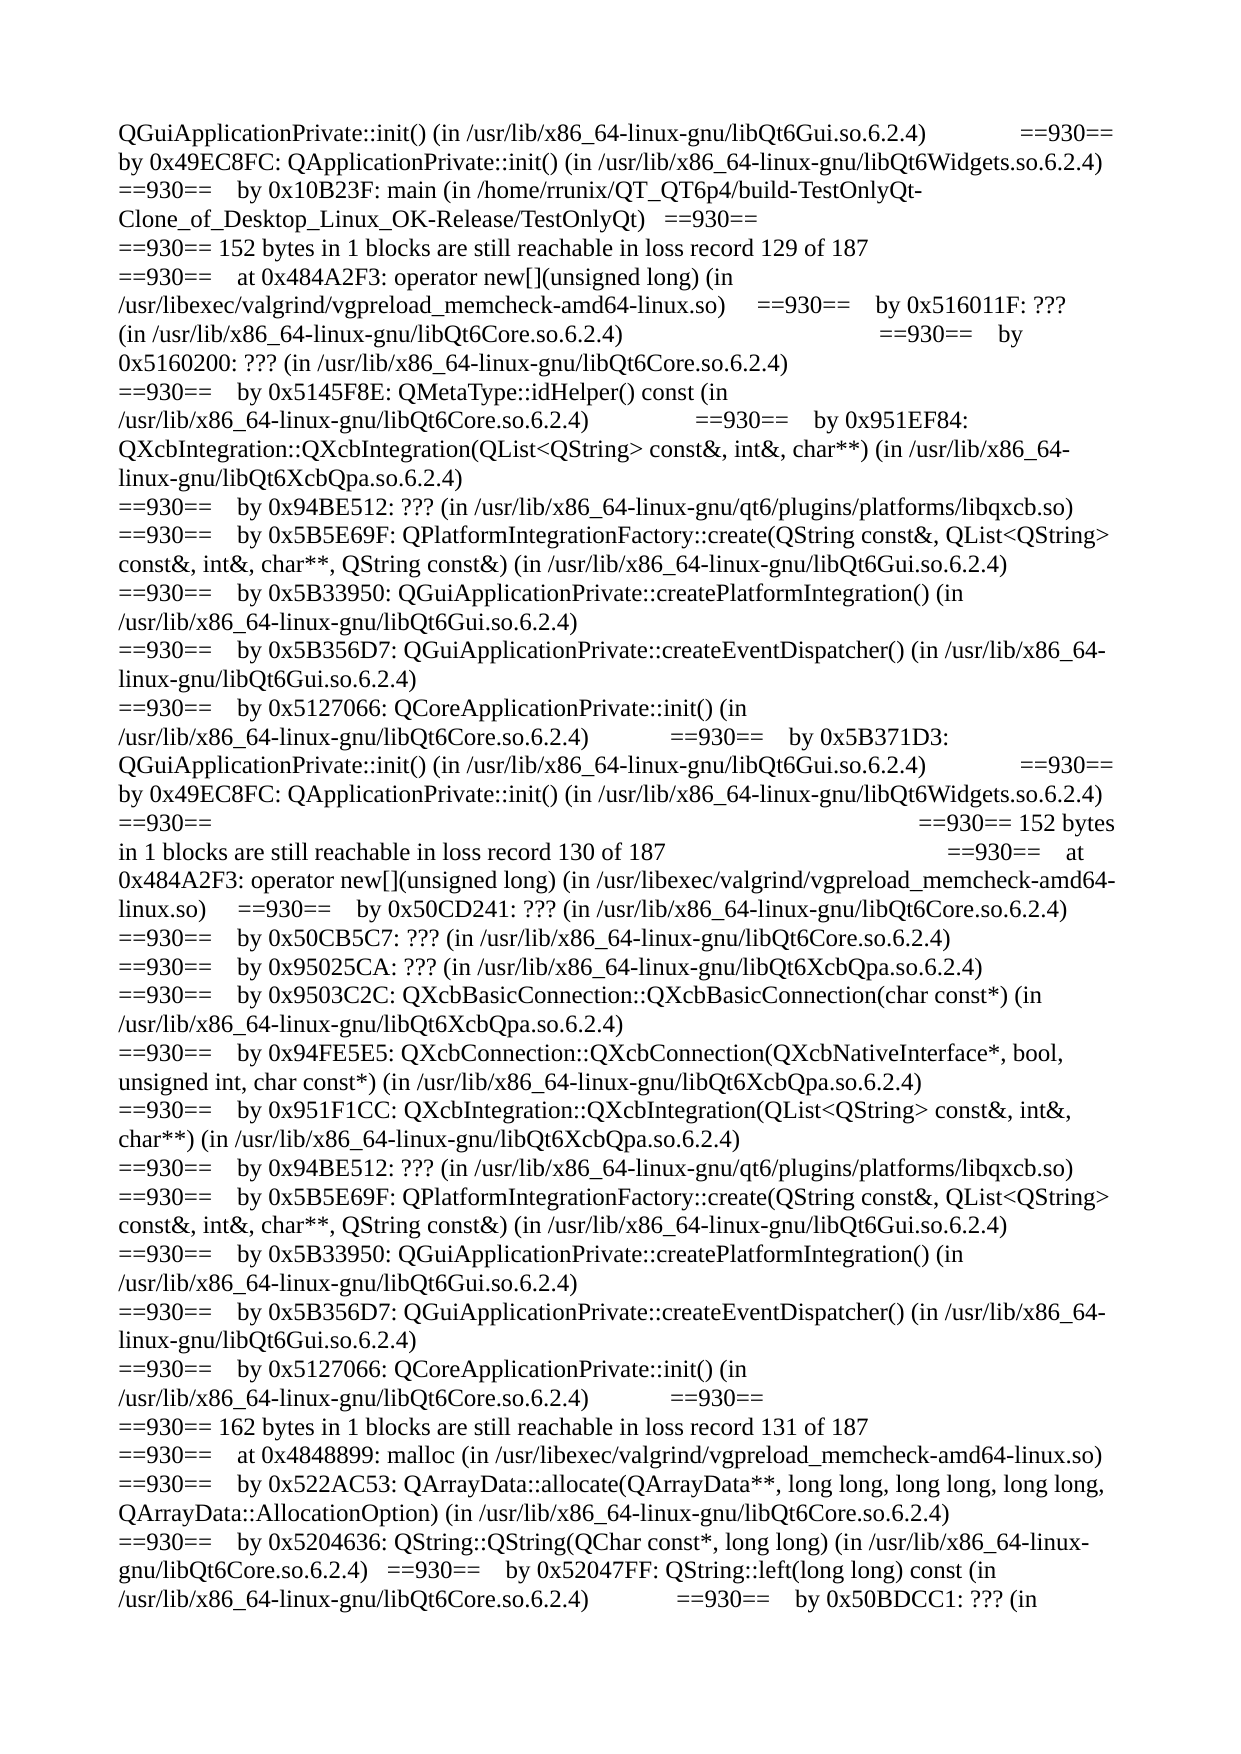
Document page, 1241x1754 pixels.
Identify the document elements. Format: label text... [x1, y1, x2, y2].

text QGuiApplicationPrivate::init() (in /usr/lib/x86_64-linux-gnu/libQt6Gui.so.6.2.4) ==930== by 0x49EC8FC: QApplicationPrivate::init() (in /usr/lib/x86_64-linux-gnu/libQt6Widgets.so.6.2.4) ==930== by 0x10B23F: main (in /home/rrunix/QT_QT6p4/build-TestOnlyQt-Clone_of_Desktop_Linux_OK-Release/TestOnlyQt) ==930== ==930== 152 bytes in 1 blocks are still reachable in loss record 129 of 187 ==930== at 0x484A2F3: operator new[](unsigned long) (in /usr/libexec/valgrind/vgpreload_memcheck-amd64-linux.so) ==930== by 0x516011F: ??? (in /usr/lib/x86_64-linux-gnu/libQt6Core.so.6.2.4) ==930== by 0x5160200: ??? (in /usr/lib/x86_64-linux-gnu/libQt6Core.so.6.2.4) ==930== by 0x5145F8E: QMetaType::idHelper() const (in /usr/lib/x86_64-linux-gnu/libQt6Core.so.6.2.4) ==930== by 0x951EF84: QXcbIntegration::QXcbIntegration(QList<QString> const&, int&, char**) (in /usr/lib/x86_64-linux-gnu/libQt6XcbQpa.so.6.2.4) ==930== by 0x94BE512: ??? (in /usr/lib/x86_64-linux-gnu/qt6/plugins/platforms/libqxcb.so) ==930== by 0x5B5E69F: QPlatformIntegrationFactory::create(QString const&, QList<QString> const&, int&, char**, QString const&) (in /usr/lib/x86_64-linux-gnu/libQt6Gui.so.6.2.4) ==930== by 0x5B33950: QGuiApplicationPrivate::createPlatformIntegration() (in /usr/lib/x86_64-linux-gnu/libQt6Gui.so.6.2.4) ==930== by 0x5B356D7: QGuiApplicationPrivate::createEventDispatcher() (in /usr/lib/x86_64-linux-gnu/libQt6Gui.so.6.2.4) ==930== by 0x5127066: QCoreApplicationPrivate::init() (in /usr/lib/x86_64-linux-gnu/libQt6Core.so.6.2.4) ==930== by 0x5B371D3: QGuiApplicationPrivate::init() (in /usr/lib/x86_64-linux-gnu/libQt6Gui.so.6.2.4) ==930== by 0x49EC8FC: QApplicationPrivate::init() (in /usr/lib/x86_64-linux-gnu/libQt6Widgets.so.6.2.4) ==930== ==930== 152 bytes in 1 blocks are still reachable in loss record 130 of 187 ==930== at 0x484A2F3: operator new[](unsigned long) (in /usr/libexec/valgrind/vgpreload_memcheck-amd64-linux.so) ==930== by 0x50CD241: ??? (in /usr/lib/x86_64-linux-gnu/libQt6Core.so.6.2.4) ==930== by 0x50CB5C7: ??? (in /usr/lib/x86_64-linux-gnu/libQt6Core.so.6.2.4) ==930== by 0x95025CA: ??? (in /usr/lib/x86_64-linux-gnu/libQt6XcbQpa.so.6.2.4) ==930== by 0x9503C2C: QXcbBasicConnection::QXcbBasicConnection(char const*) (in /usr/lib/x86_64-linux-gnu/libQt6XcbQpa.so.6.2.4) ==930== by 0x94FE5E5: QXcbConnection::QXcbConnection(QXcbNativeInterface*, bool, unsigned int, char const*) (in /usr/lib/x86_64-linux-gnu/libQt6XcbQpa.so.6.2.4) ==930== by 0x951F1CC: QXcbIntegration::QXcbIntegration(QList<QString> const&, int&, char**) (in /usr/lib/x86_64-linux-gnu/libQt6XcbQpa.so.6.2.4) ==930== by 0x94BE512: ??? (in /usr/lib/x86_64-linux-gnu/qt6/plugins/platforms/libqxcb.so) ==930== by 0x5B5E69F: QPlatformIntegrationFactory::create(QString const&, QList<QString> const&, int&, char**, QString const&) (in /usr/lib/x86_64-linux-gnu/libQt6Gui.so.6.2.4) ==930== by 0x5B33950: QGuiApplicationPrivate::createPlatformIntegration() (in /usr/lib/x86_64-linux-gnu/libQt6Gui.so.6.2.4) ==930== by 0x5B356D7: QGuiApplicationPrivate::createEventDispatcher() (in /usr/lib/x86_64-linux-gnu/libQt6Gui.so.6.2.4) ==930== by 0x5127066: QCoreApplicationPrivate::init() (in /usr/lib/x86_64-linux-gnu/libQt6Core.so.6.2.4) ==930== ==930== 162 bytes in 1 blocks are still reachable in loss record 131 of 187 ==930== at 0x4848899: malloc (in /usr/libexec/valgrind/vgpreload_memcheck-amd64-linux.so) ==930== by 0x522AC53: QArrayData::allocate(QArrayData**, long long, long long, long long, QArrayData::AllocationOption) (in /usr/lib/x86_64-linux-gnu/libQt6Core.so.6.2.4) ==930== by 0x5204636: QString::QString(QChar const*, long long) (in /usr/lib/x86_64-linux-gnu/libQt6Core.so.6.2.4) ==930== by 0x52047FF: QString::left(long long) const (in /usr/lib/x86_64-linux-gnu/libQt6Core.so.6.2.4) ==930== by 0x50BDCC1: ??? (in [118, 118, 1122, 1613]
